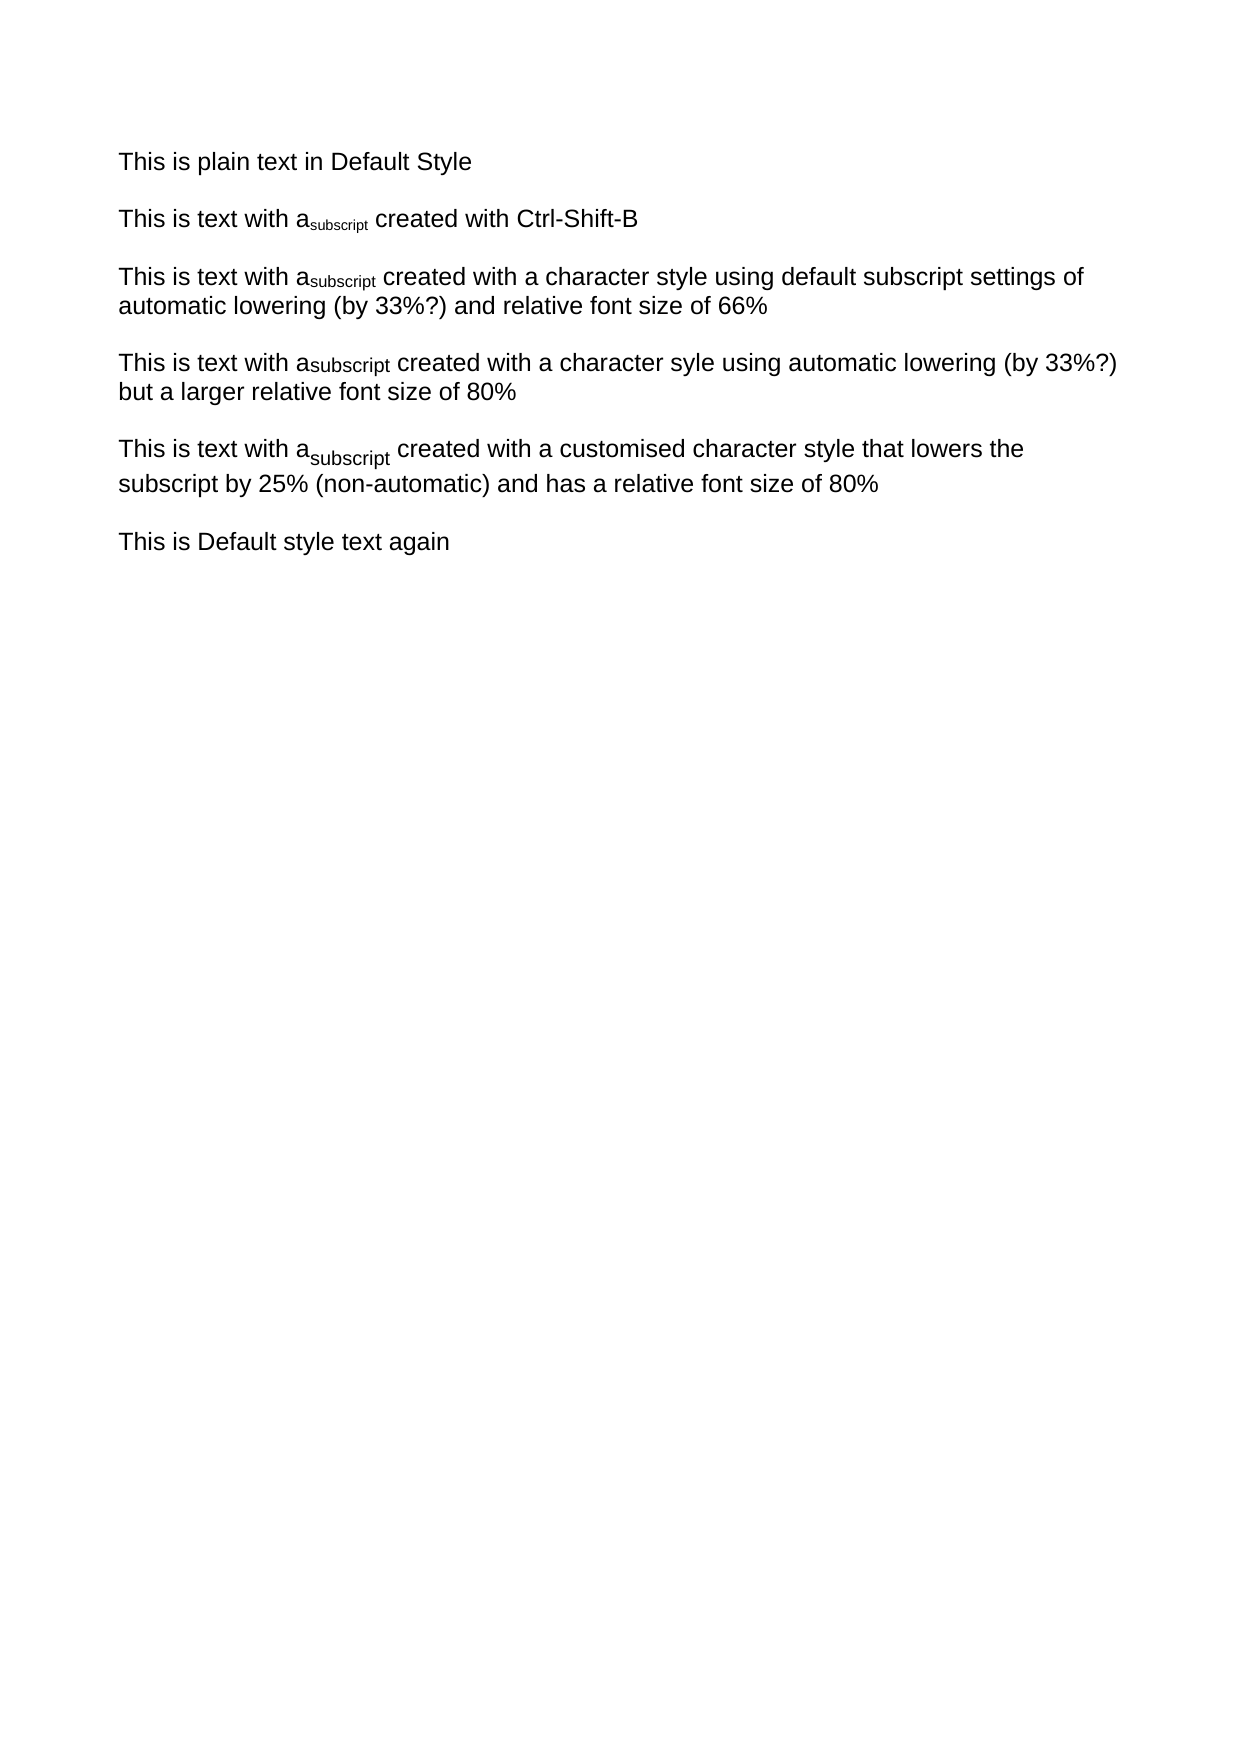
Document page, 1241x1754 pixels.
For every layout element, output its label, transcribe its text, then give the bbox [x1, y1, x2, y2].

text This is text with asubscript created with a character style using default subscript settings of automatic lowering (by 33%?) and relative font size of 66% [118, 262, 1122, 319]
text This is plain text in Default Style [118, 147, 1122, 176]
text This is text with asubscript created with a character syle using automatic lowering (by 33%?) but a larger relative font size of 80% [118, 348, 1122, 406]
text This is text with asubscript created with a customised character style that lowers the subscript by 25% (non-automatic) and has a relative font size of 80% [118, 434, 1122, 498]
text This is Default style text again [118, 527, 1122, 556]
text This is text with asubscript created with Ctrl-Shift-B [118, 204, 1122, 233]
